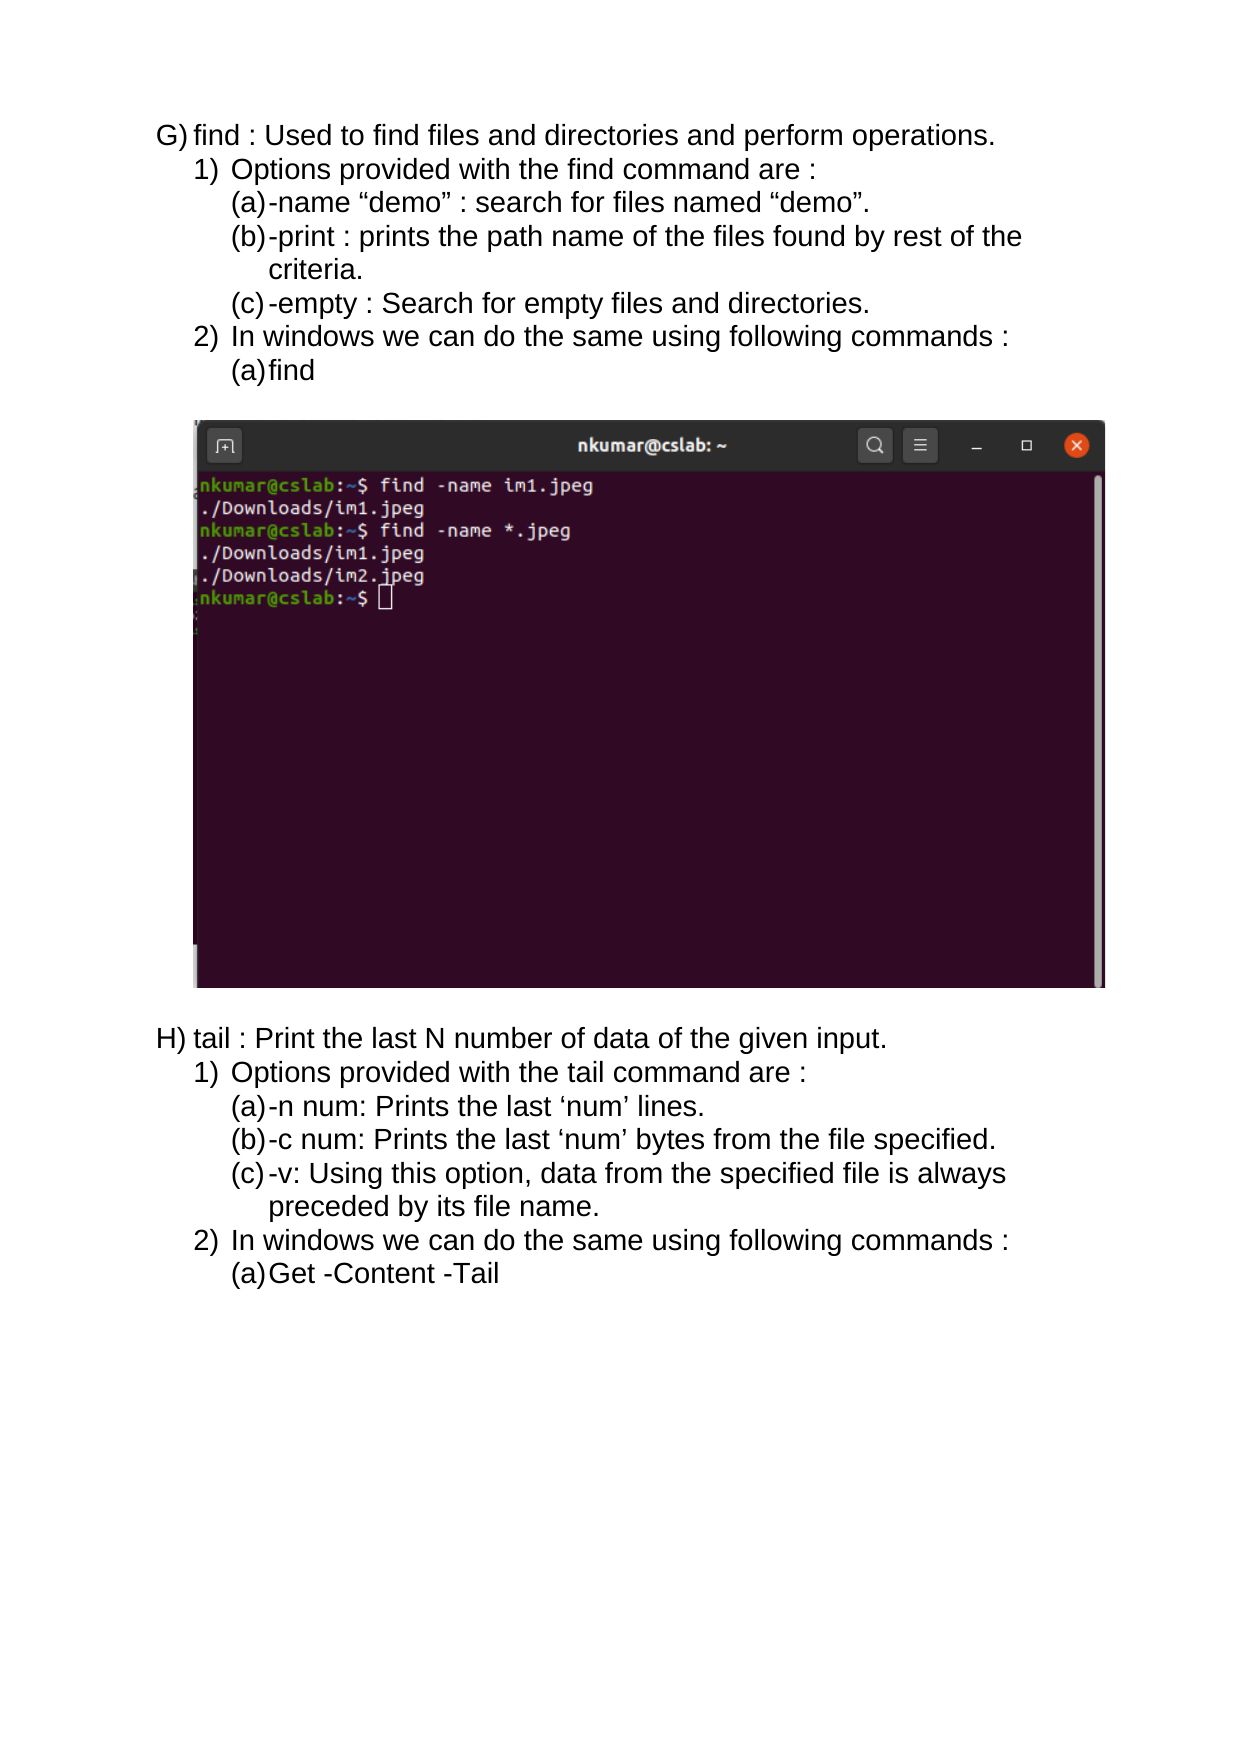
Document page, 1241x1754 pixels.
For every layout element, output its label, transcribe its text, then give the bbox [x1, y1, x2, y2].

list Options provided with the find command are : [193, 152, 1122, 185]
list -empty : Search for empty files and directories. [231, 286, 1122, 319]
list Options provided with the tail command are : [193, 1055, 1122, 1089]
list tail : Print the last N number of data of the given input. [156, 1022, 1122, 1055]
list Get -Content -Tail [231, 1256, 1122, 1290]
list In windows we can do the same using following commands : [193, 319, 1122, 353]
list -name “demo” : search for files named “demo”. [231, 185, 1122, 219]
picture [248, 420, 938, 988]
list -n num: Prints the last ‘num’ lines. [231, 1089, 1122, 1122]
list find [231, 353, 1122, 386]
list In windows we can do the same using following commands : [193, 1223, 1122, 1256]
list -v: Using this option, data from the specified file is always preceded by its file name. [231, 1156, 1122, 1223]
list find : Used to find files and directories and perform operations. [156, 118, 1122, 152]
list -print : prints the path name of the files found by rest of the criteria. [231, 219, 1122, 286]
list -c num: Prints the last ‘num’ bytes from the file specified. [231, 1122, 1122, 1156]
